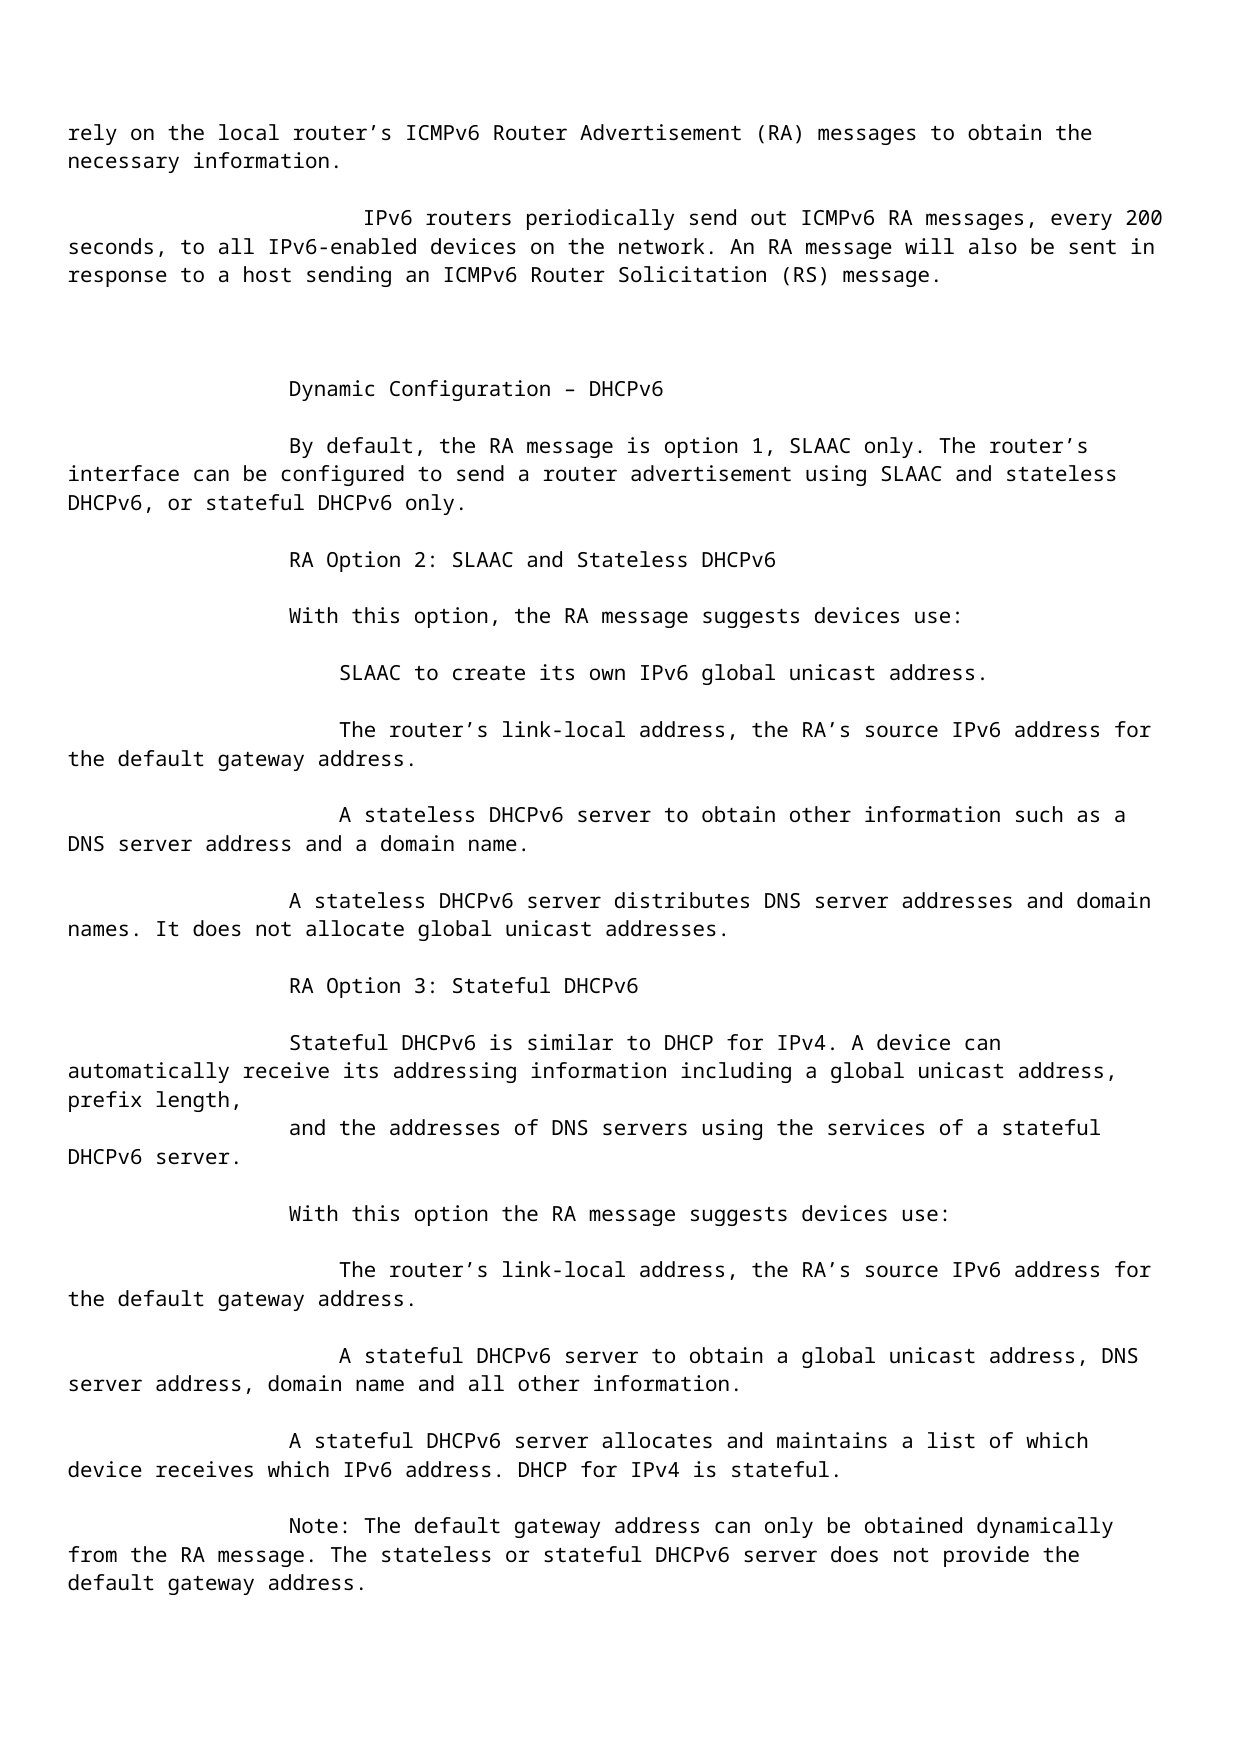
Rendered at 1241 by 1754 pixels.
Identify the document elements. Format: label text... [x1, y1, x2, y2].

text Dynamic Configuration – DHCPv6 [67, 374, 1173, 402]
text RA Option 2: SLAAC and Stateless DHCPv6 [67, 545, 1173, 573]
text and the addresses of DNS servers using the services of a stateful DHCPv6 server. [67, 1113, 1173, 1170]
text With this option the RA message suggests devices use: [67, 1199, 1173, 1227]
text By default, the RA message is option 1, SLAAC only. The router’s interface can be configured to send a router advertisement using SLAAC and stateless DHCPv6, or stateful DHCPv6 only. [67, 431, 1173, 516]
text SLAAC to create its own IPv6 global unicast address. [67, 658, 1173, 687]
text A stateful DHCPv6 server allocates and maintains a list of which device receives which IPv6 address. DHCP for IPv4 is stateful. [67, 1426, 1173, 1483]
text The router’s link-local address, the RA’s source IPv6 address for the default gateway address. [67, 1256, 1173, 1312]
text With this option, the RA message suggests devices use: [67, 602, 1173, 630]
text Stateful DHCPv6 is similar to DHCP for IPv4. A device can automatically receive its addressing information including a global unicast address, prefix length, [67, 1028, 1173, 1113]
text A stateless DHCPv6 server distributes DNS server addresses and domain names. It does not allocate global unicast addresses. [67, 886, 1173, 943]
text rely on the local router’s ICMPv6 Router Advertisement (RA) messages to obtain the necessary information. [67, 118, 1173, 175]
text RA Option 3: Stateful DHCPv6 [67, 971, 1173, 1000]
text IPv6 routers periodically send out ICMPv6 RA messages, every 200 seconds, to all IPv6-enabled devices on the network. An RA message will also be sent in response to a host sending an ICMPv6 Router Solicitation (RS) message. [67, 203, 1173, 289]
text The router’s link-local address, the RA’s source IPv6 address for the default gateway address. [67, 715, 1173, 772]
text A stateful DHCPv6 server to obtain a global unicast address, DNS server address, domain name and all other information. [67, 1341, 1173, 1398]
text Note: The default gateway address can only be obtained dynamically from the RA message. The stateless or stateful DHCPv6 server does not provide the default gateway address. [67, 1512, 1173, 1597]
text A stateless DHCPv6 server to obtain other information such as a DNS server address and a domain name. [67, 801, 1173, 857]
